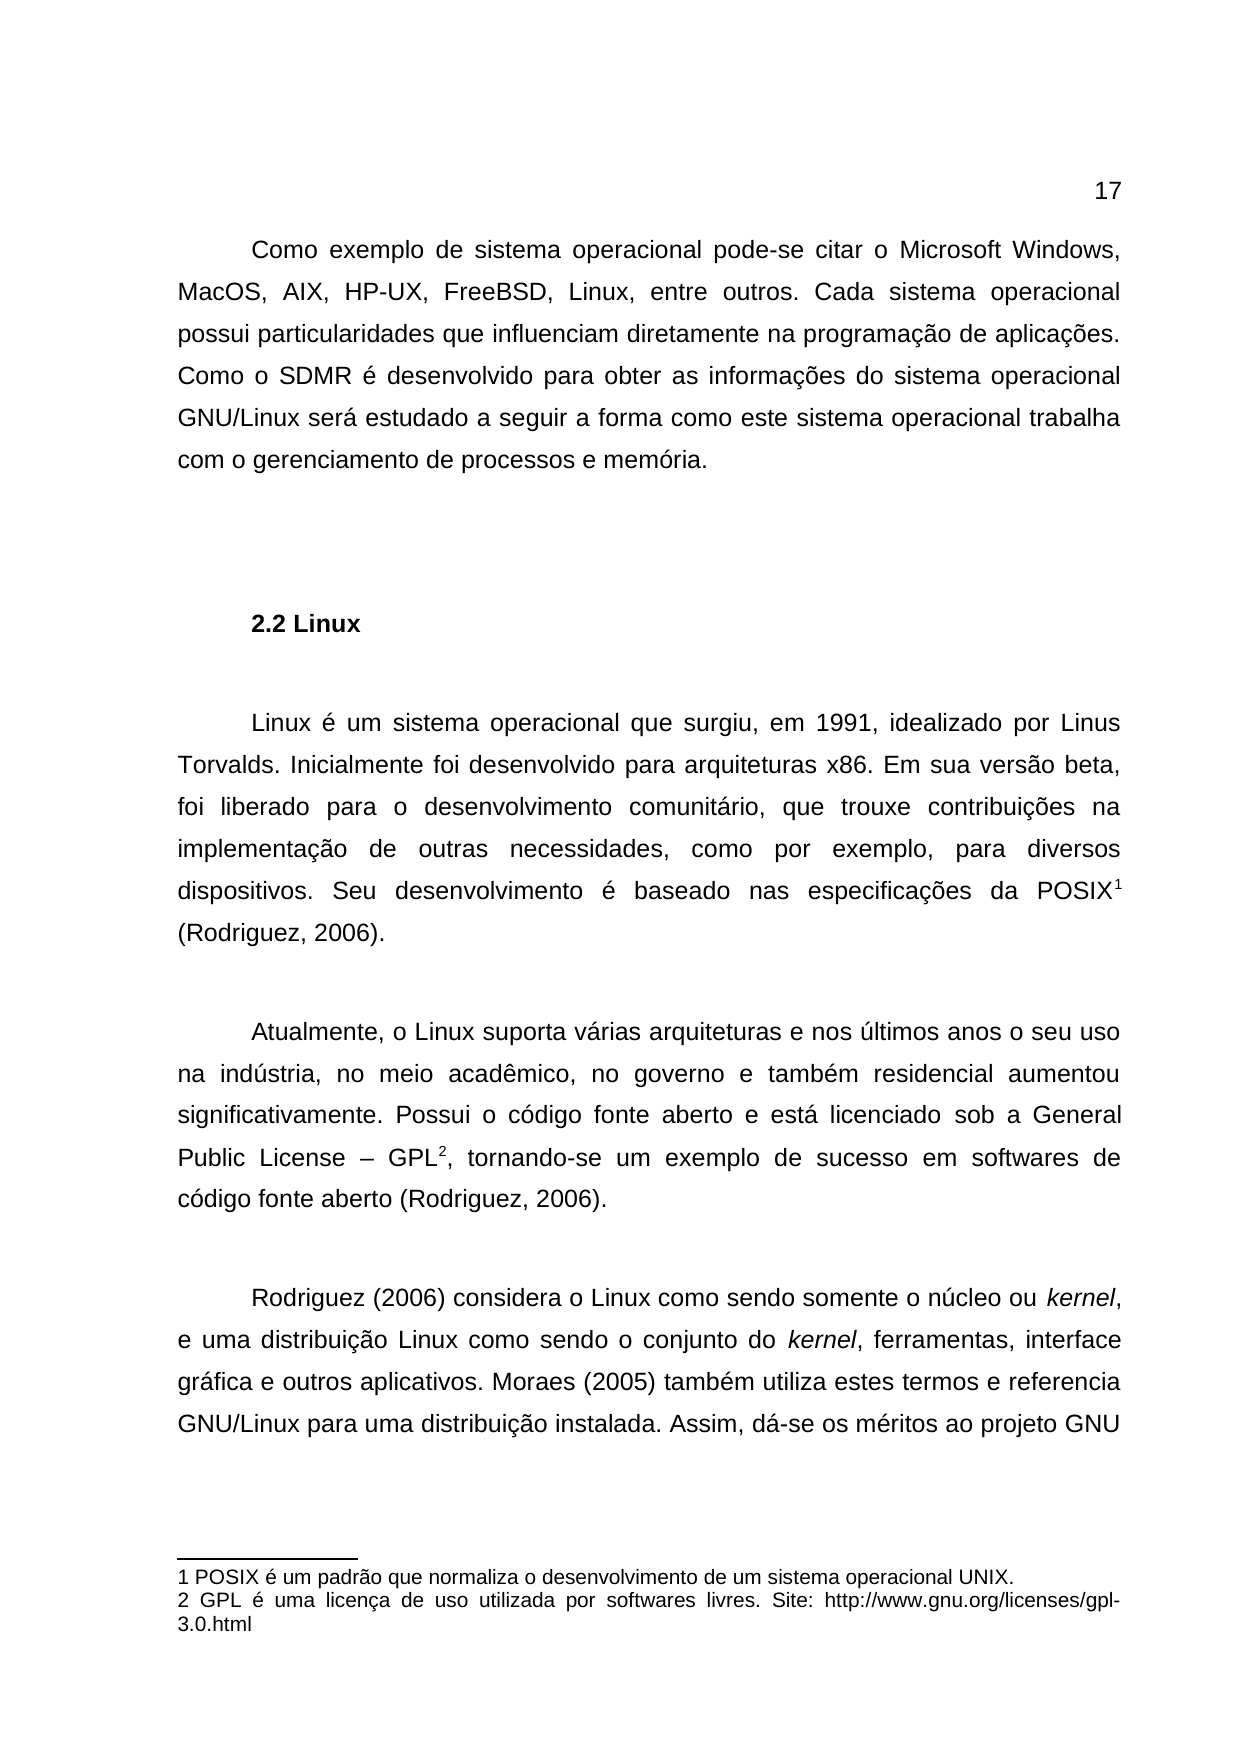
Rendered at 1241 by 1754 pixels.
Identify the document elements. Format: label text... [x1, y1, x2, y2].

text Como exemplo de sistema operacional pode-se citar o Microsoft Windows, MacOS, AIX, HP-UX, FreeBSD, Linux, entre outros. Cada sistema operacional possui particularidades que influenciam diretamente na programação de aplicações. Como o SDMR é desenvolvido para obter as informações do sistema operacional GNU/Linux será estudado a seguir a forma como este sistema operacional trabalha com o gerenciamento de processos e memória. [177, 236, 1122, 474]
text POSIX é um padrão que normaliza o desenvolvimento de um sistema operacional UNIX. [177, 1565, 1122, 1589]
text Atualmente, o Linux suporta várias arquiteturas e nos últimos anos o seu uso na indústria, no meio acadêmico, no governo e também residencial aumentou significativamente. Possui o código fonte aberto e está licenciado sob a General Public License – GPL, tornando-se um exemplo de sucesso em softwares de código fonte aberto (Rodriguez, 2006). [177, 1017, 1122, 1213]
text Rodriguez (2006) considera o Linux como sendo somente o núcleo ou kernel, e uma distribuição Linux como sendo o conjunto do kernel, ferramentas, interface gráfica e outros aplicativos. Moraes (2005) também utiliza estes termos e referencia GNU/Linux para uma distribuição instalada. Assim, dá-se os méritos ao projeto GNU [177, 1284, 1122, 1480]
text GPL é uma licença de uso utilizada por softwares livres. Site: http://www.gnu.org/licenses/gpl-3.0.html [177, 1589, 1122, 1636]
text Linux é um sistema operacional que surgiu, em 1991, idealizado por Linus Torvalds. Inicialmente foi desenvolvido para arquiteturas x86. Em sua versão beta, foi liberado para o desenvolvimento comunitário, que trouxe contribuições na implementação de outras necessidades, como por exemplo, para diversos dispositivos. Seu desenvolvimento é baseado nas especificações da POSIX (Rodriguez, 2006). [177, 709, 1122, 947]
subtitle Linux [251, 610, 1122, 638]
